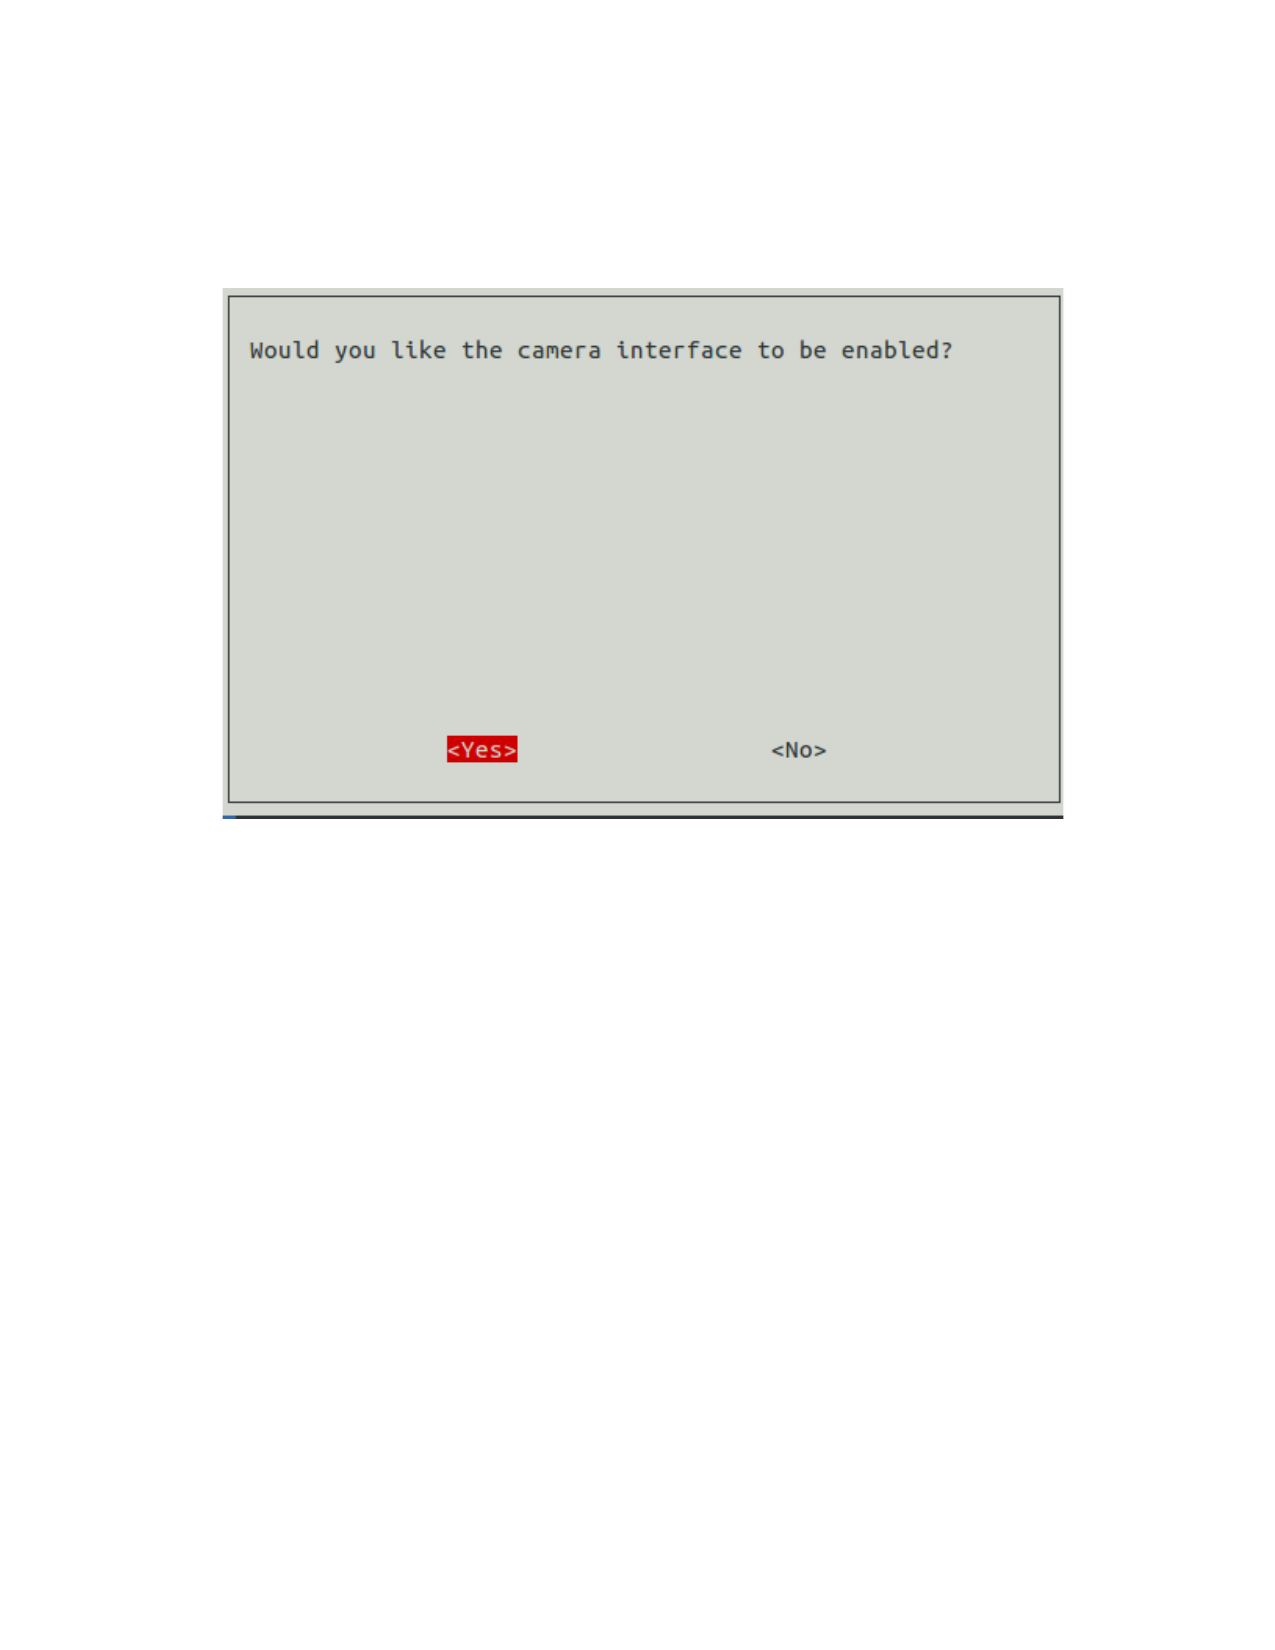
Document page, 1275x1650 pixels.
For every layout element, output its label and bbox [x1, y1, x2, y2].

picture [222, 288, 1064, 819]
